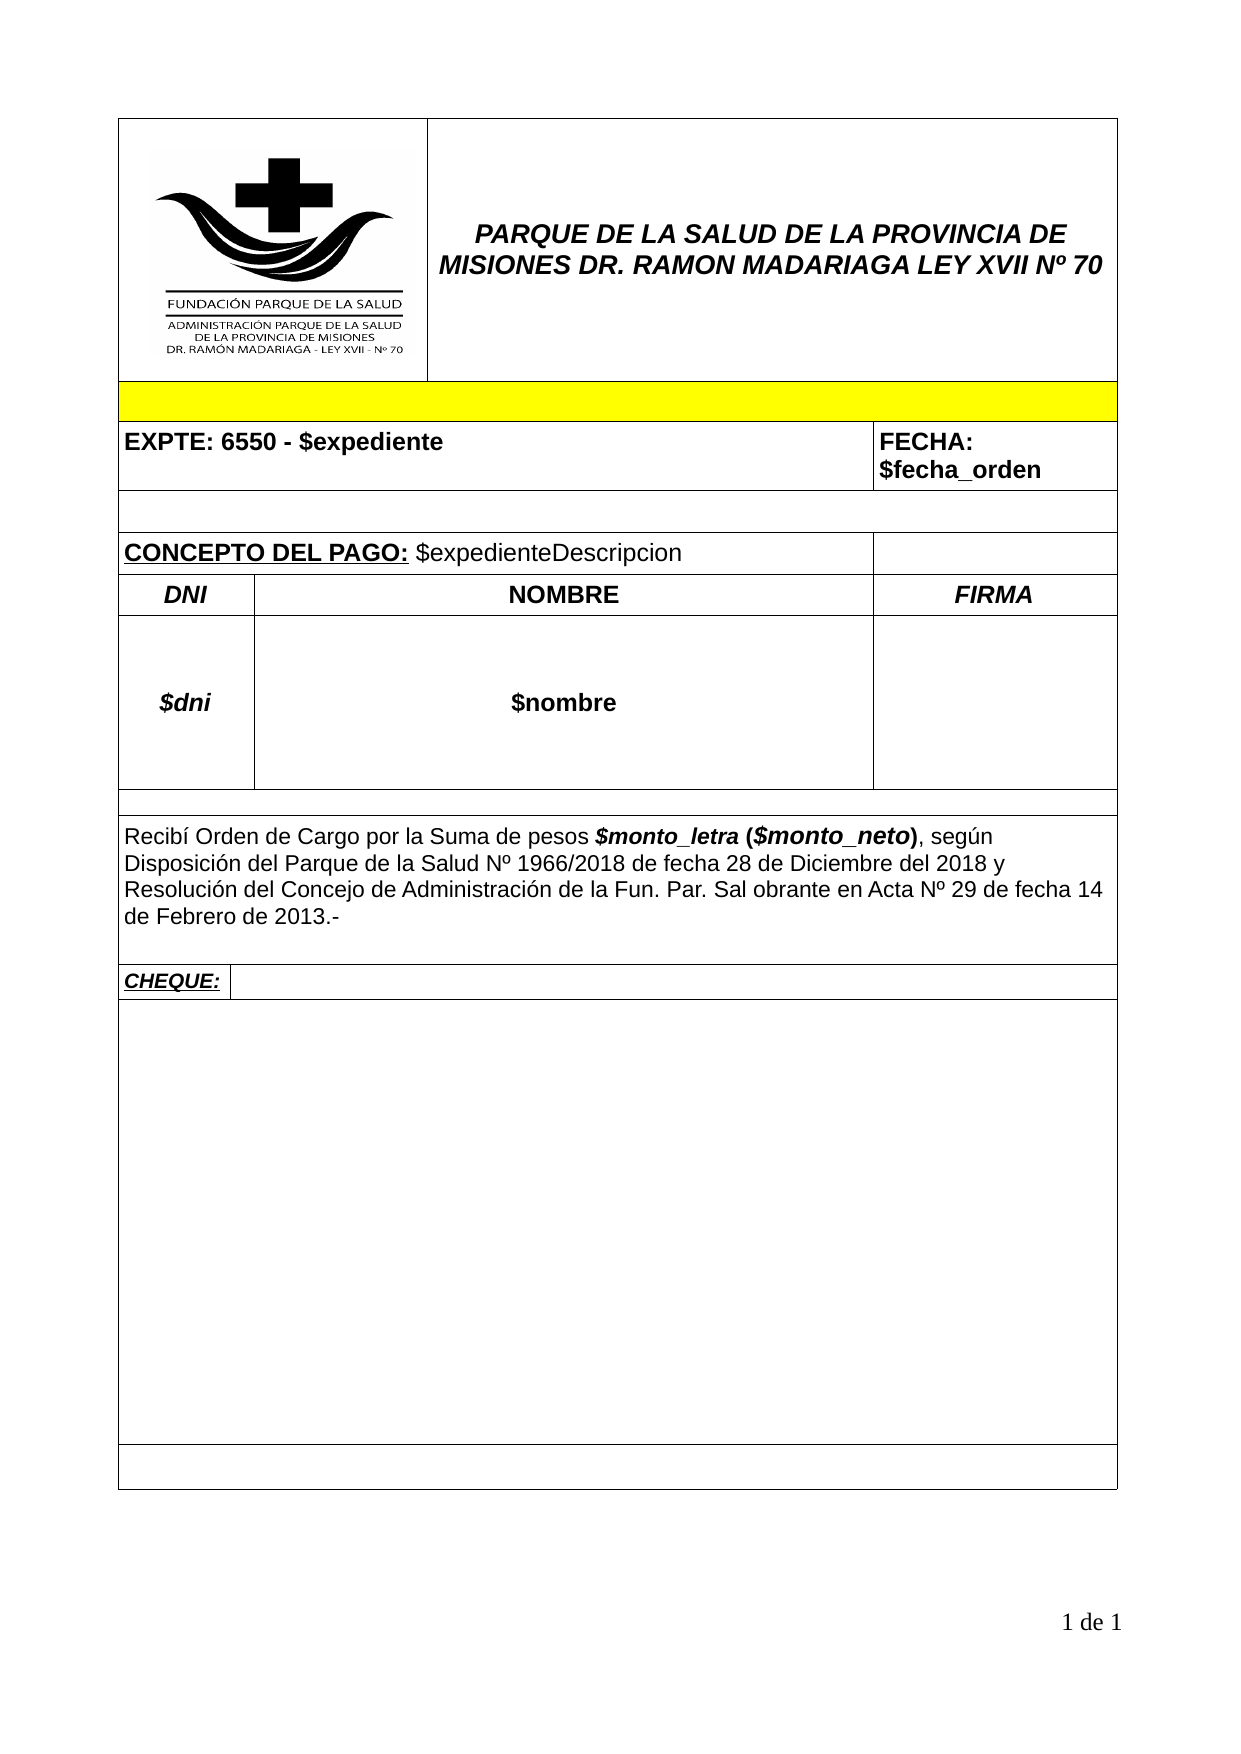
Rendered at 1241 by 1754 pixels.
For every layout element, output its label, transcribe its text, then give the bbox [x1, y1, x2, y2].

table_header [119, 119, 427, 381]
table_cell DNI [119, 575, 254, 615]
table_header PARQUE DE LA SALUD DE LA PROVINCIA DE MISIONES DR. RAMON MADARIAGA LEY XVII Nº 70 [428, 119, 1117, 381]
table_cell Recibí Orden de Cargo por la Suma de pesos $monto_letra ($monto_neto), según Disposición del Parque de la Salud Nº 1966/2018 de fecha 28 de Diciembre del 2018 y Resolución del Concejo de Administración de la Fun. Par. Sal obrante en Acta Nº 29 de fecha 14 de Febrero de 2013.- [119, 816, 1117, 963]
table_cell [119, 1445, 1117, 1489]
table_cell [874, 616, 1117, 789]
table_cell $nombre [255, 616, 873, 789]
table_cell NOMBRE [255, 575, 873, 615]
table_cell FIRMA [874, 575, 1117, 615]
table_cell FECHA: $fecha_orden [874, 422, 1117, 490]
table_cell [874, 533, 1117, 574]
table_cell [231, 965, 1117, 999]
table_cell $dni [119, 616, 254, 789]
table_cell CHEQUE: [119, 965, 230, 999]
table_cell [119, 382, 1117, 421]
table_cell [119, 1000, 1117, 1444]
table_cell CONCEPTO DEL PAGO: $expedienteDescripcion [119, 533, 873, 574]
table_cell [119, 491, 1117, 532]
table_cell EXPTE: 6550 - $expediente [119, 422, 873, 490]
table_cell [119, 790, 1117, 815]
